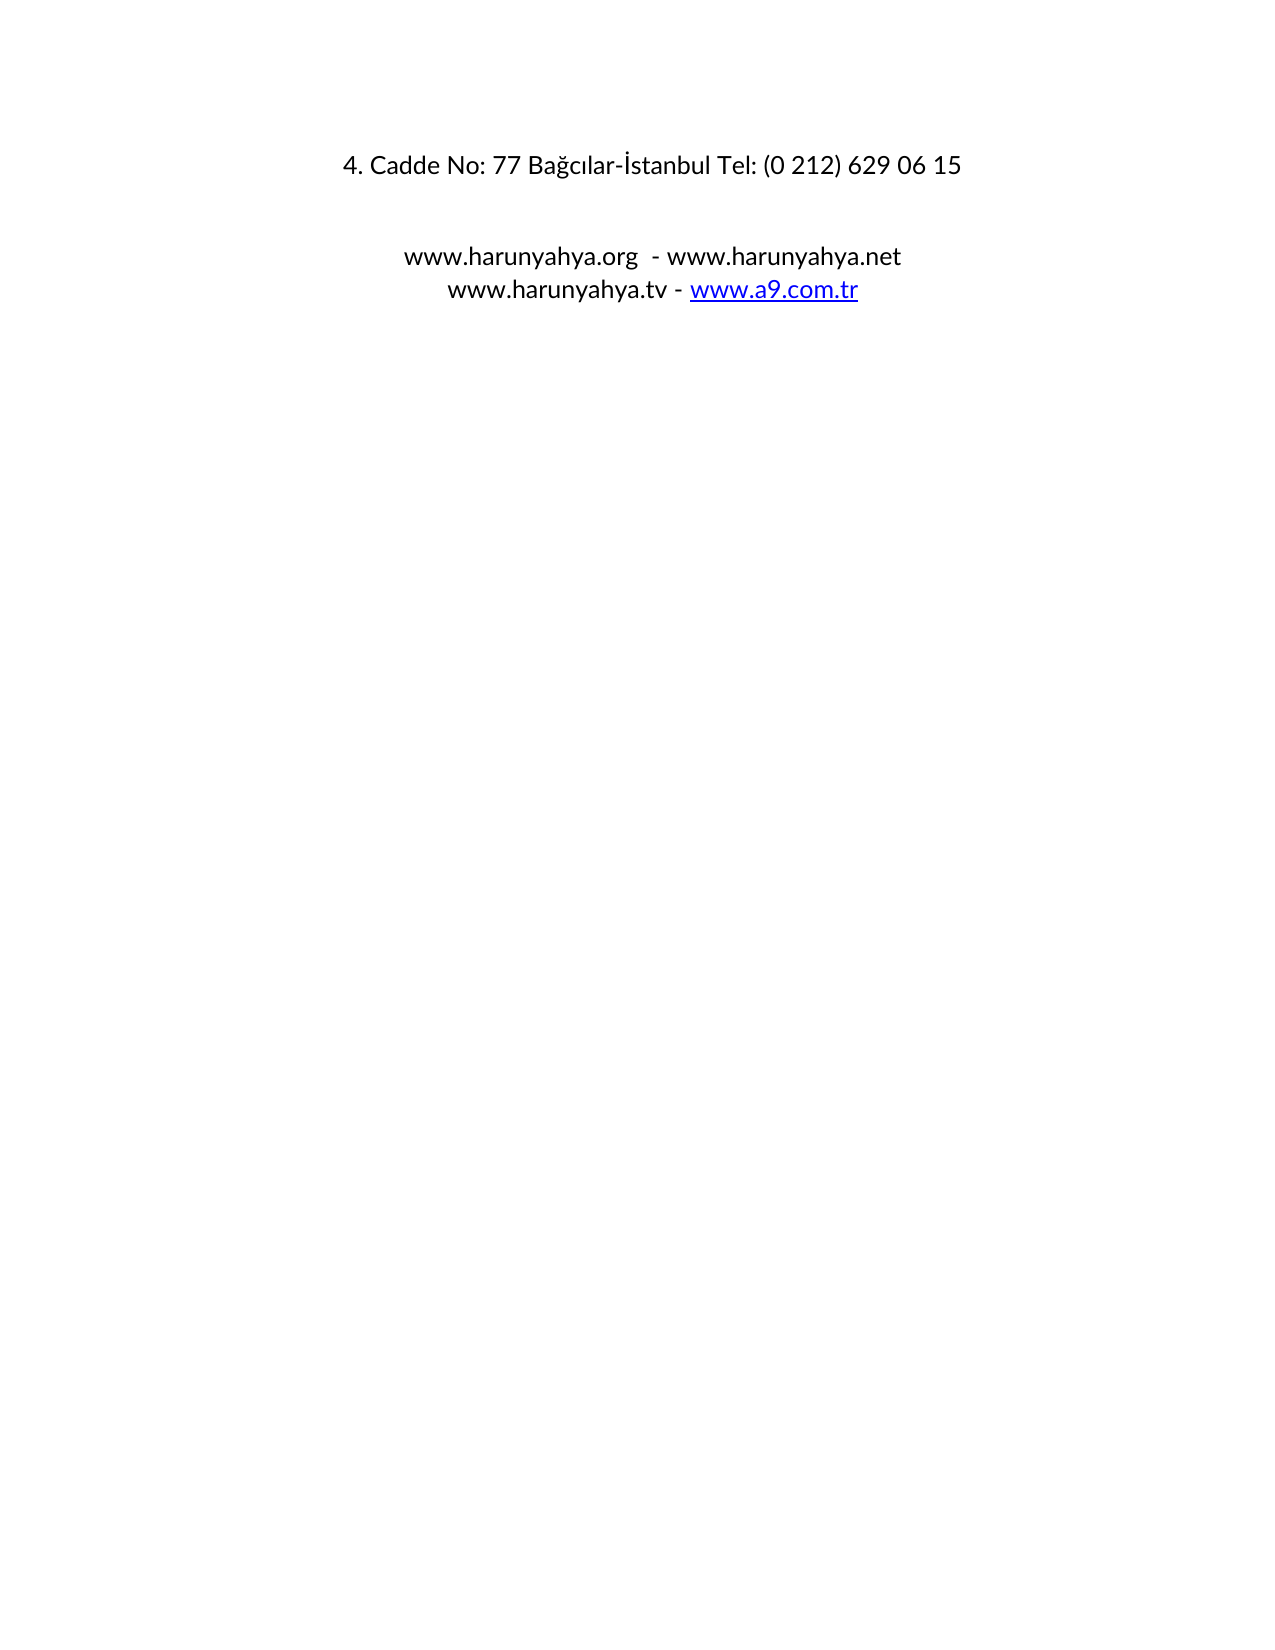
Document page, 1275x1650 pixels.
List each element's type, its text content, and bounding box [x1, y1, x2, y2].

text www.harunyahya.org - www.harunyahya.net www.harunyahya.tv - www.a9.com.tr [127, 241, 1177, 304]
text 4. Cadde No: 77 Bağcılar-İstanbul Tel: (0 212) 629 06 15 [127, 150, 1177, 180]
